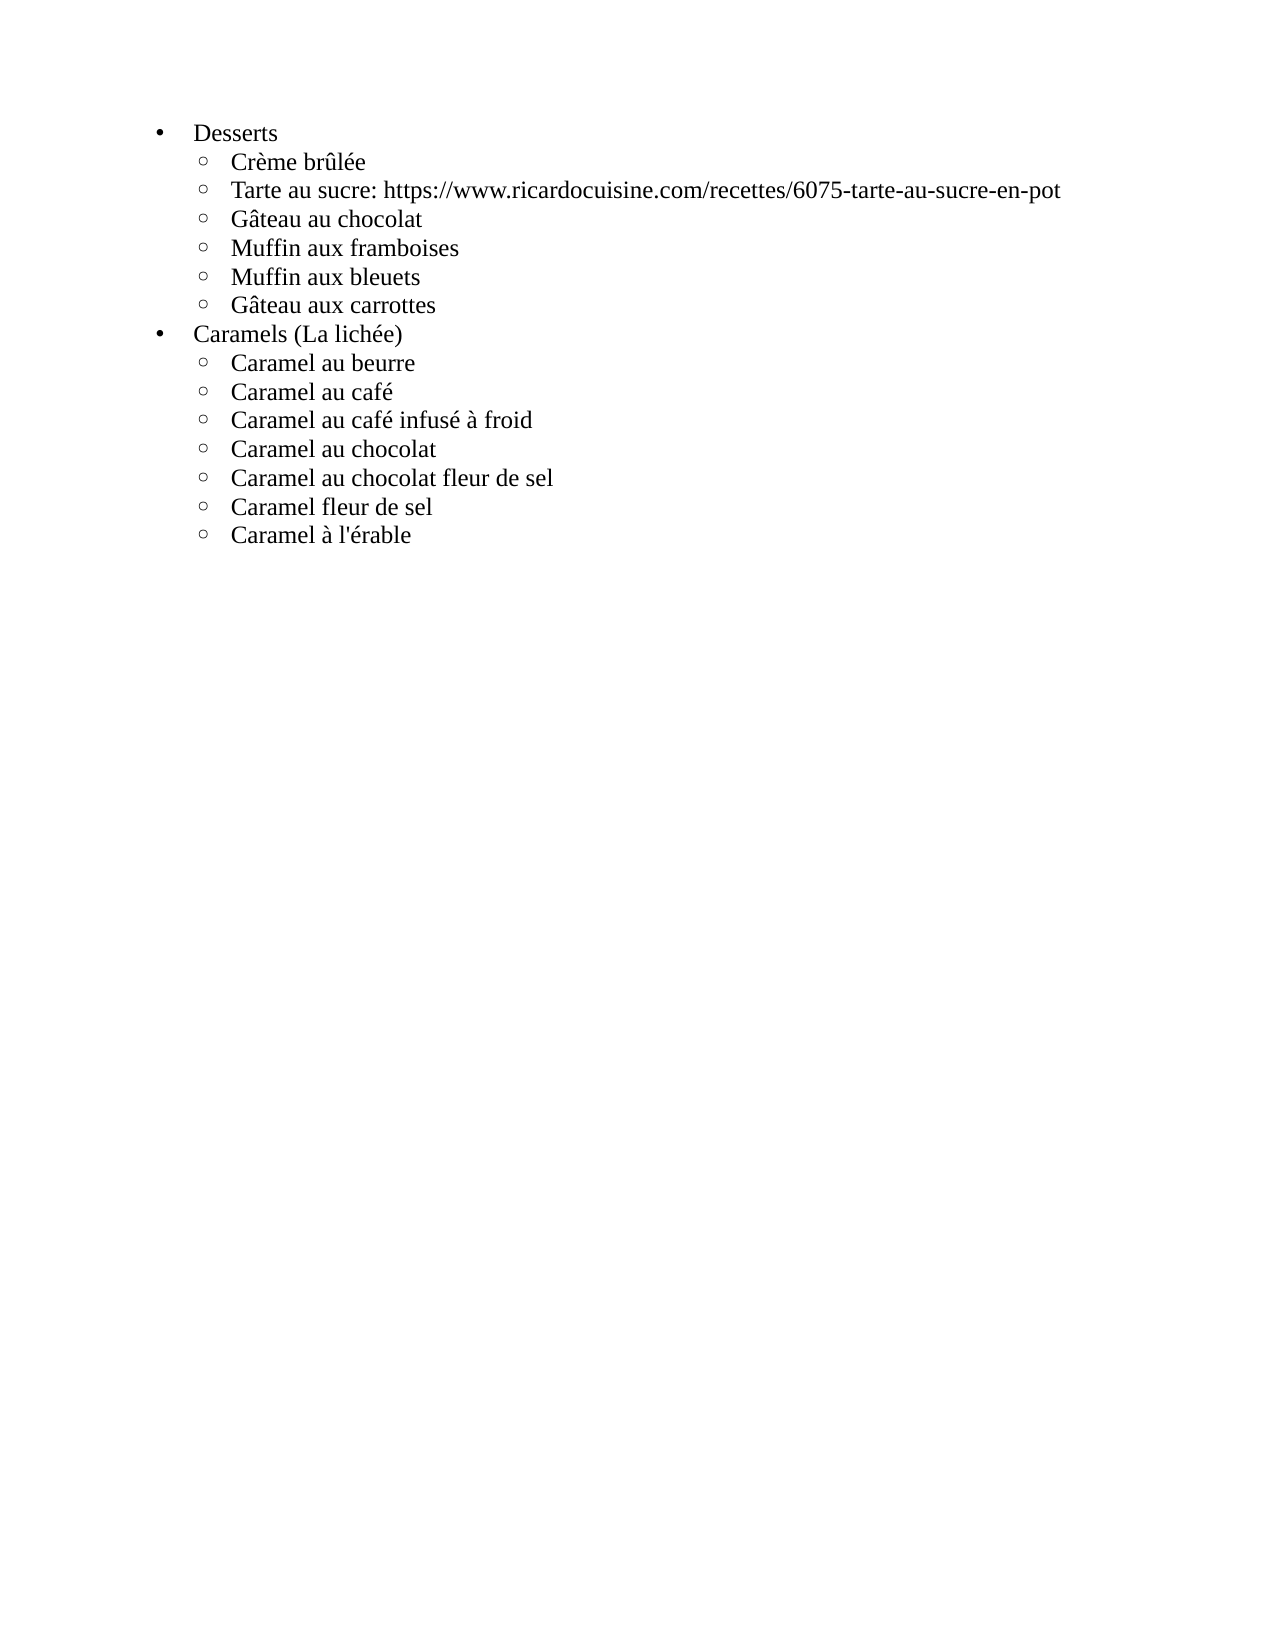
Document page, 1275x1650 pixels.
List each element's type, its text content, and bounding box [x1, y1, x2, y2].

list Tarte au sucre: https://www.ricardocuisine.com/recettes/6075-tarte-au-sucre-en-pot [193, 176, 1157, 204]
list Muffin aux framboises [193, 233, 1157, 262]
list Gâteau au chocolat [193, 204, 1157, 233]
list Caramel fleur de sel [193, 492, 1157, 521]
list Caramel au beurre [193, 348, 1157, 377]
list Caramel à l'érable [193, 521, 1157, 549]
list Caramels (La lichée) [156, 319, 1157, 348]
list Caramel au café [193, 377, 1157, 406]
list Caramel au chocolat [193, 434, 1157, 463]
list Gâteau aux carrottes [193, 291, 1157, 319]
list Muffin aux bleuets [193, 262, 1157, 291]
list Caramel au chocolat fleur de sel [193, 463, 1157, 492]
list Desserts [156, 118, 1157, 147]
list Caramel au café infusé à froid [193, 406, 1157, 434]
list Crème brûlée [193, 147, 1157, 176]
